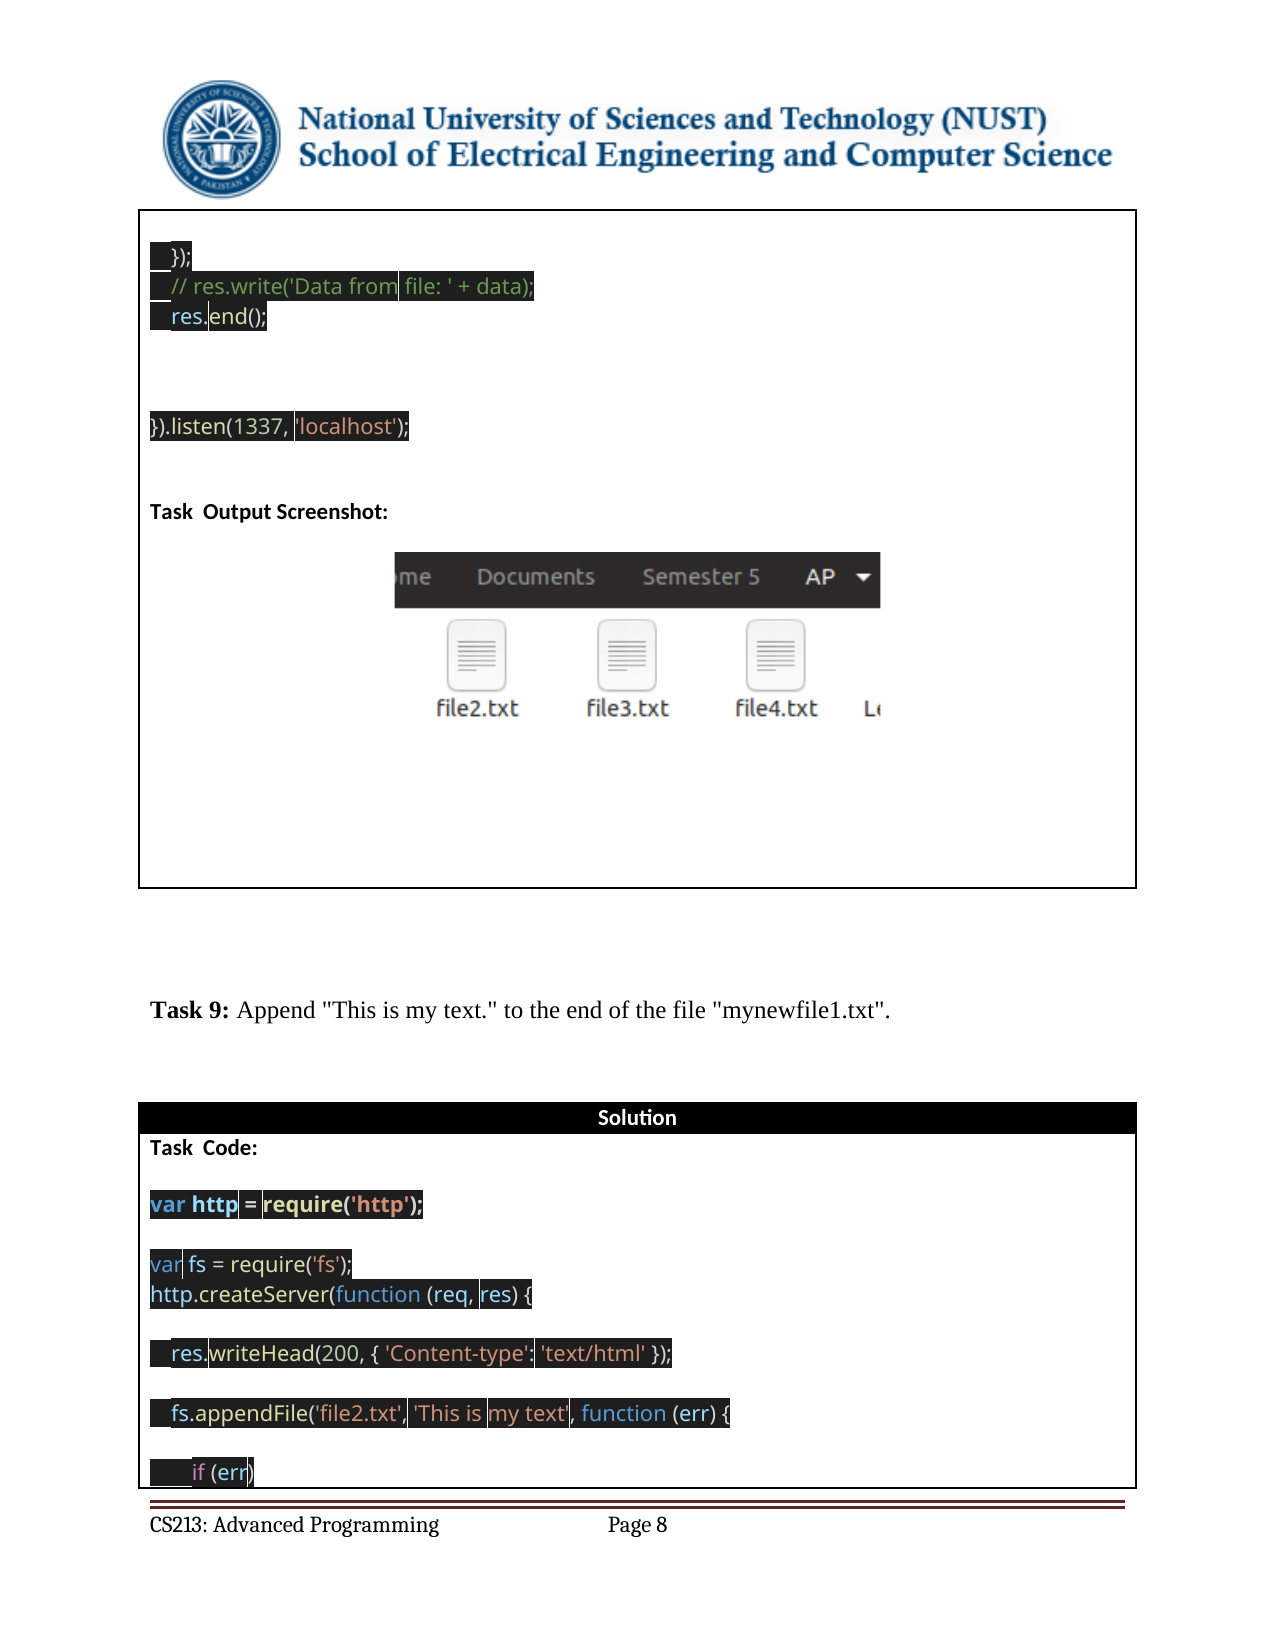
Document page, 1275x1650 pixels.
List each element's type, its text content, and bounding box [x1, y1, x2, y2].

table_cell }); // res.write('Data from file: ' + data); res.end(); }).listen(1337, 'localhost'); Task Output Screenshot: [140, 211, 1135, 887]
table_header Solution [139, 1103, 1136, 1131]
text Task 9: Append "This is my text." to the end of the file "mynewfile1.txt". [150, 995, 1125, 1024]
table_cell Task Code: var http = require('http'); var fs = require('fs'); http.createServer(function (req, res) { res.writeHead(200, { 'Content-type': 'text/html' }); fs.appendFile('file2.txt', 'This is my text', function (err) { if (err) [140, 1134, 1135, 1487]
